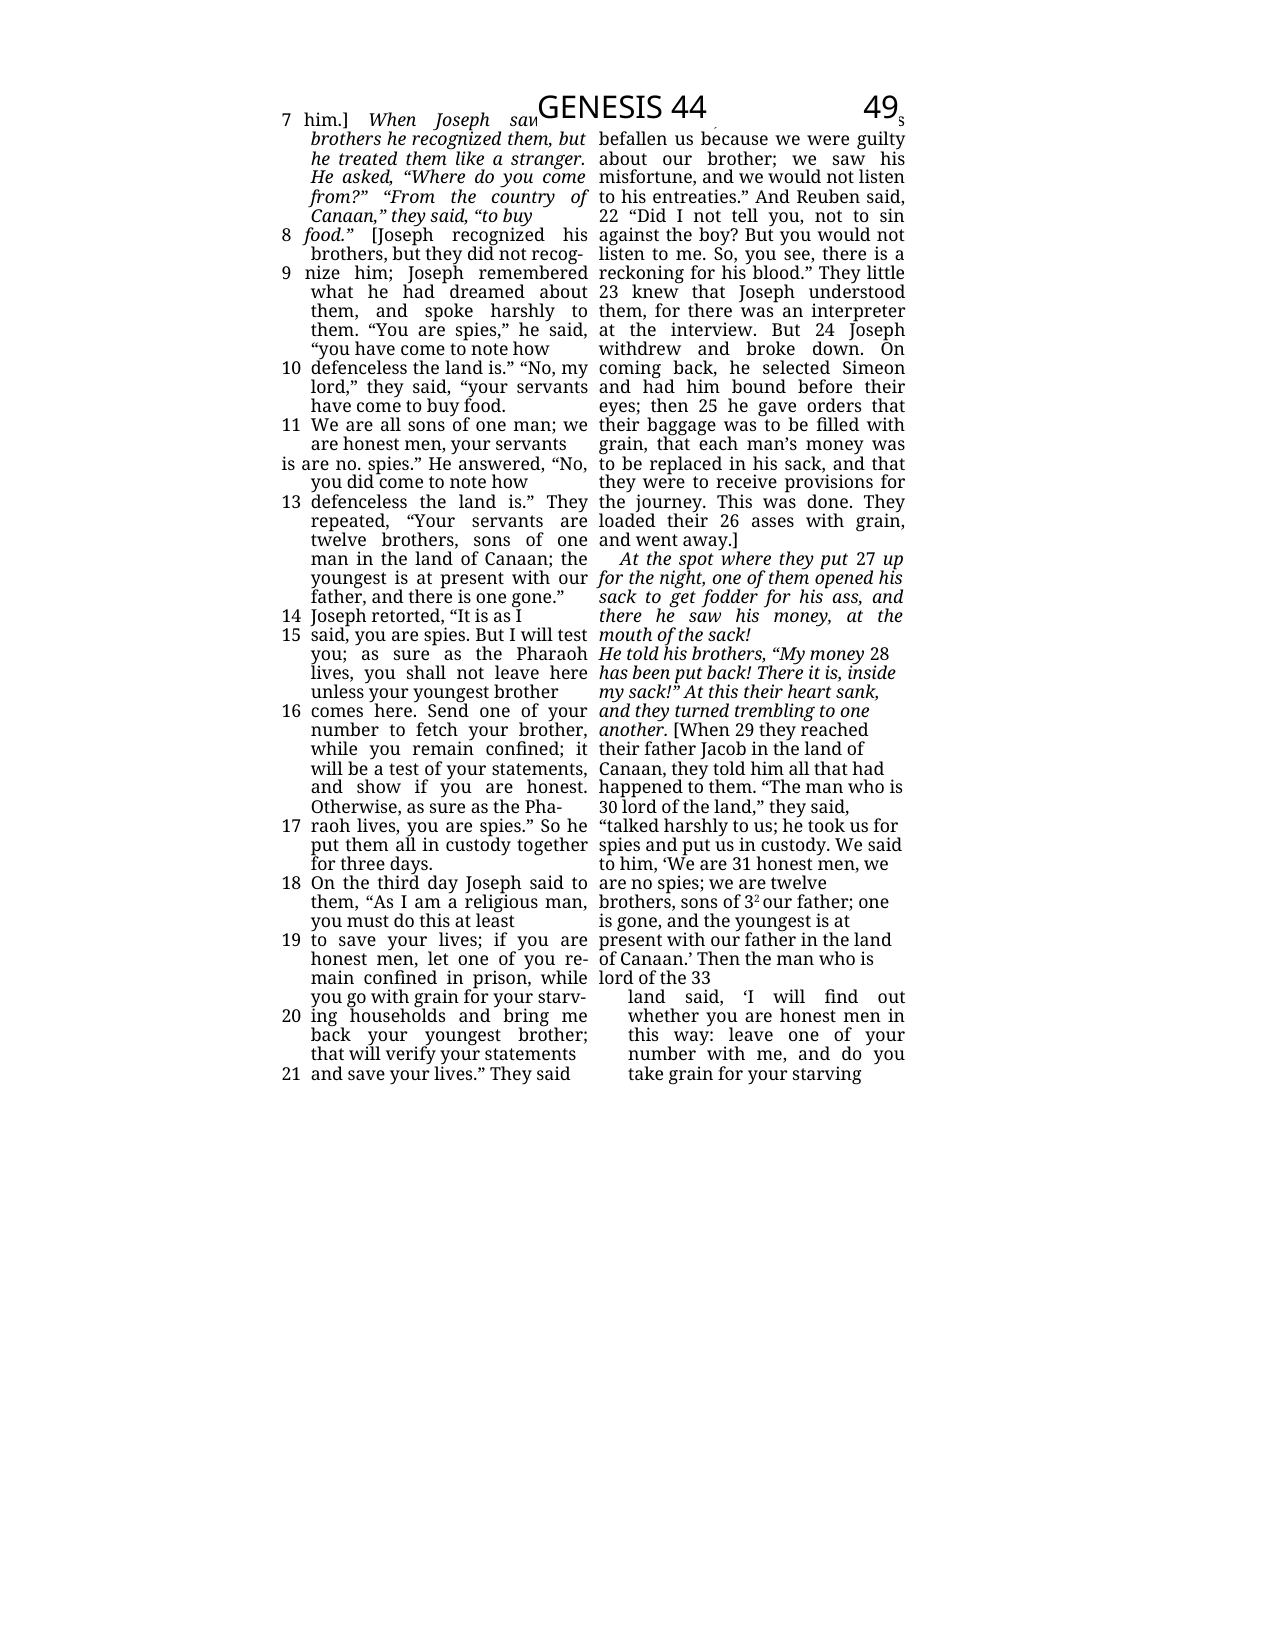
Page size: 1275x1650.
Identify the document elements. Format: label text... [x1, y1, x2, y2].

list him.] When Joseph saw his brothers he recognized them, but he treated them like a stranger. He asked, “Where do you come from?” “From the country of Canaan,” they said, “to buy [281, 112, 588, 226]
list food.” [Joseph recognized his brothers, but they did not recog- [281, 226, 588, 264]
text At the spot where they put 27 up for the night, one of them opened his sack to get fodder for his ass, and there he saw his money, at the mouth of the sack! [599, 550, 906, 645]
list raoh lives, you are spies.” So he put them all in custody to­gether for three days. [281, 817, 588, 874]
list said, you are spies. But I will test you; as sure as the Pharaoh lives, you shall not leave here unless your youngest brother [281, 626, 588, 702]
list We are all sons of one man; we are honest men, your servants [281, 417, 588, 455]
text land said, ‘I will find out whether you are honest men in this way: leave one of your number with me, and do you take grain for your starving [628, 988, 906, 1084]
list to save your lives; if you are honest men, let one of you re­main confined in prison, while you go with grain for your starv- [281, 931, 588, 1007]
text He told his brothers, “My money 28 has been put back! There it is, inside my sack!” At this their heart sank, and they turned trembling to one another. [When 29 they reached their father Jacob in the land of Canaan, they told him all that had happened to them. “The man who is 30 lord of the land,” they said, “talked harshly to us; he took us for spies and put us in cus­tody. We said to him, ‘We are 31 honest men, we are no spies; we are twelve brothers, sons of 32 our father; one is gone, and the youngest is at present with our father in the land of Canaan.’ Then the man who is lord of the 33 [599, 645, 906, 988]
list defenceless the land is.” “No, my lord,” they said, “your serv­ants have come to buy food. [281, 359, 588, 417]
list comes here. Send one of your number to fetch your brother, while you remain confined; it will be a test of your statements, and show if you are honest. Otherwise, as sure as the Pha- [281, 702, 588, 817]
list Joseph retorted, “It is as I [281, 607, 588, 626]
list defenceless the land is.” They repeated, “Your servants are twelve brothers, sons of one man in the land of Canaan; the youngest is at present with our father, and there is one gone.” [281, 493, 588, 607]
list ing households and bring me back your youngest brother; that will verify your statements [281, 1007, 588, 1065]
list On the third day Joseph said to them, “As I am a religious man, you must do this at least [281, 874, 588, 931]
text is are no. spies.” He answered, “No, you did come to note how [281, 455, 588, 493]
text to each other, “This misfortune has befallen us because we were guilty about our brother; we saw his misfortune, and we would not listen to his en­treaties.” And Reuben said, 22 “Did I not tell you, not to sin against the boy? But you would not listen to me. So, you see, there is a reckoning for his blood.” They little 23 knew that Joseph understood them, for there was an inter­preter at the interview. But 24 Joseph withdrew and broke down. On coming back, he se­lected Simeon and had him bound before their eyes; then 25 he gave orders that their bag­gage was to be filled with grain, that each man’s money was to be replaced in his sack, and that they were to receive pro­visions for the journey. This was done. They loaded their 26 asses with grain, and went away.] [599, 112, 906, 550]
list and save your lives.” They said [281, 1065, 588, 1084]
list nize him; Joseph remembered what he had dreamed about them, and spoke harshly to them. “You are spies,” he said, “you have come to note how [281, 264, 588, 359]
